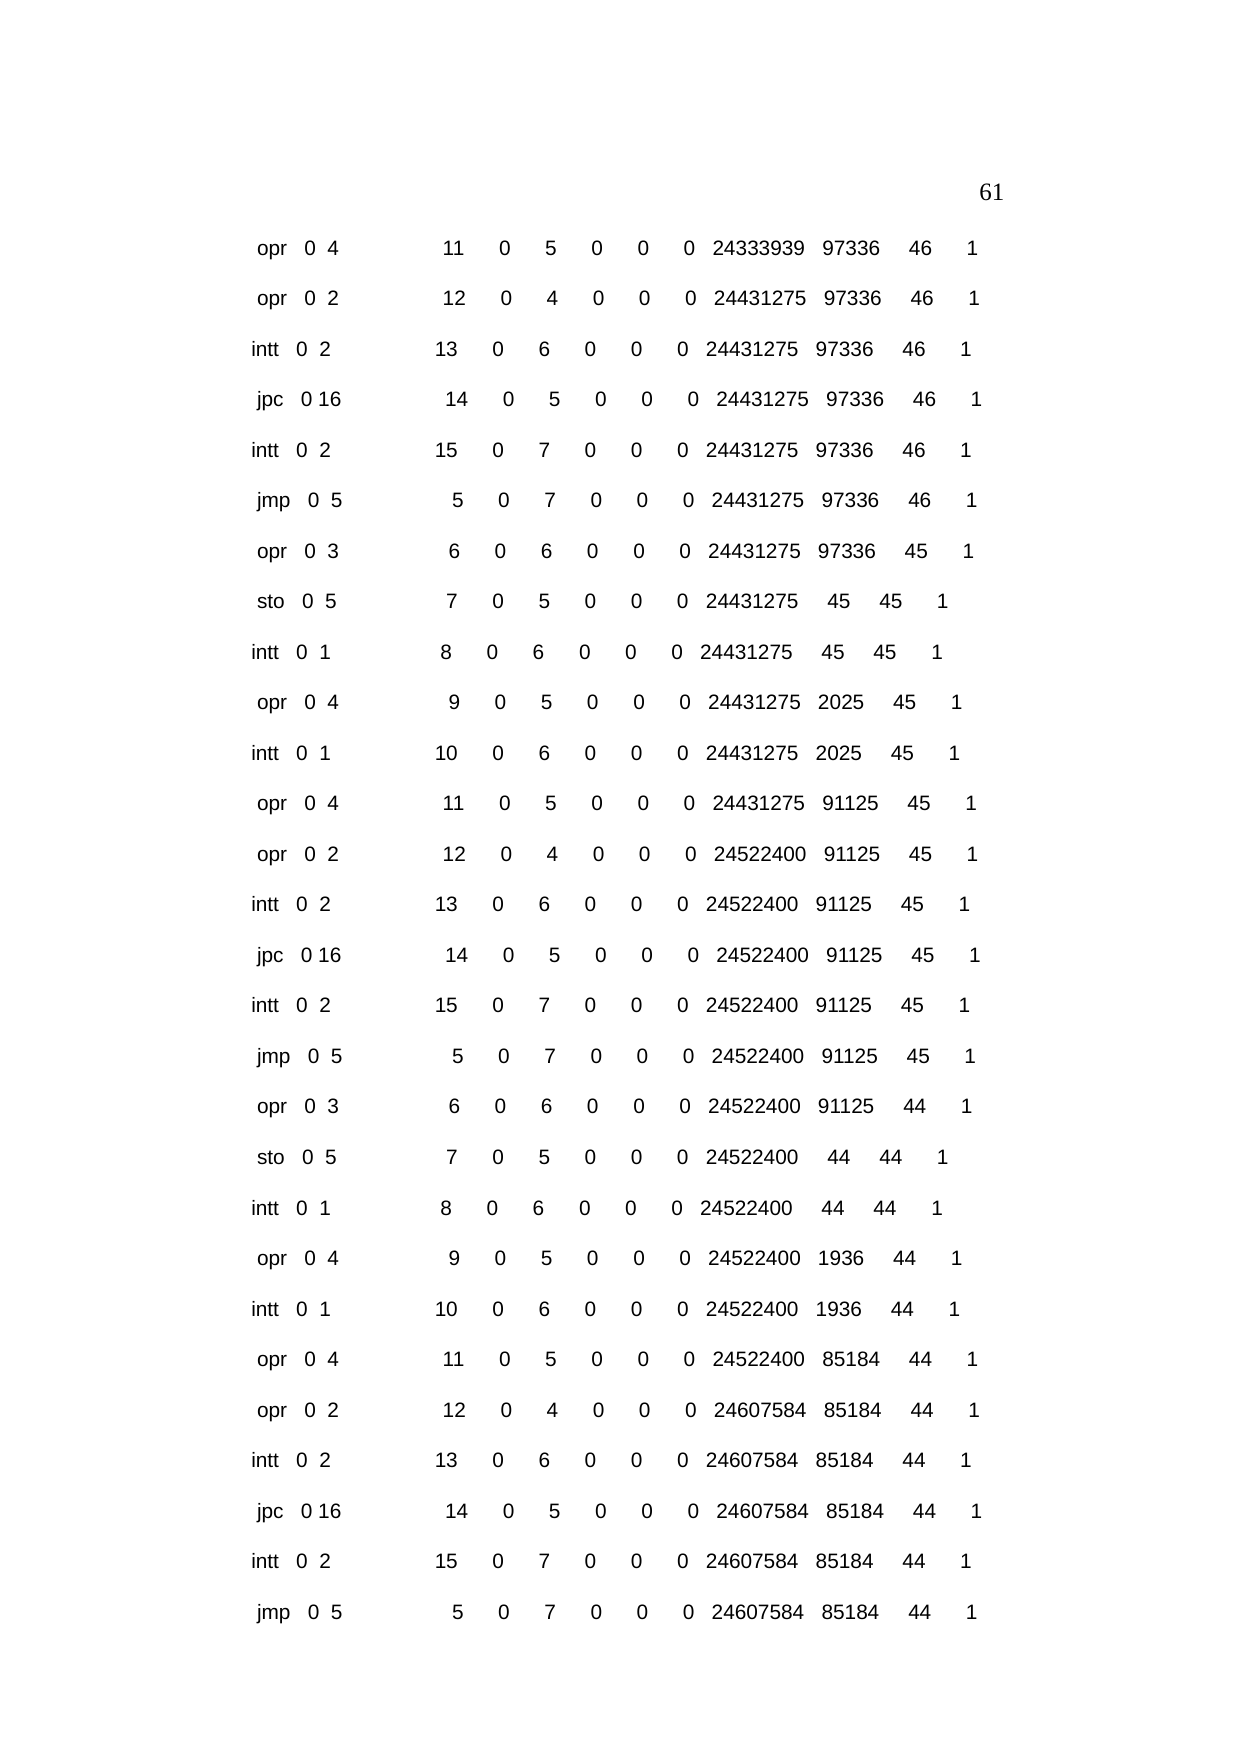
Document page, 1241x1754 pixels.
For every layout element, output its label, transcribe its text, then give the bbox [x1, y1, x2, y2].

text intt 0 2 13 0 6 0 0 0 24607584 85184 44 1 [251, 1448, 1122, 1472]
text intt 0 2 15 0 7 0 0 0 24431275 97336 46 1 [251, 437, 1122, 461]
text intt 0 2 13 0 6 0 0 0 24431275 97336 46 1 [251, 336, 1122, 360]
text jmp 0 5 5 0 7 0 0 0 24607584 85184 44 1 [251, 1599, 1122, 1623]
text intt 0 1 8 0 6 0 0 0 24431275 45 45 1 [251, 639, 1122, 663]
text opr 0 2 12 0 4 0 0 0 24607584 85184 44 1 [251, 1397, 1122, 1421]
text jmp 0 5 5 0 7 0 0 0 24522400 91125 45 1 [251, 1044, 1122, 1068]
text jmp 0 5 5 0 7 0 0 0 24431275 97336 46 1 [251, 488, 1122, 512]
text opr 0 4 11 0 5 0 0 0 24333939 97336 46 1 [251, 235, 1122, 259]
text sto 0 5 7 0 5 0 0 0 24522400 44 44 1 [251, 1145, 1122, 1169]
text opr 0 3 6 0 6 0 0 0 24431275 97336 45 1 [251, 538, 1122, 562]
text opr 0 2 12 0 4 0 0 0 24431275 97336 46 1 [251, 286, 1122, 310]
text opr 0 4 11 0 5 0 0 0 24522400 85184 44 1 [251, 1347, 1122, 1371]
text intt 0 2 13 0 6 0 0 0 24522400 91125 45 1 [251, 892, 1122, 916]
text intt 0 2 15 0 7 0 0 0 24522400 91125 45 1 [251, 993, 1122, 1017]
text opr 0 4 9 0 5 0 0 0 24522400 1936 44 1 [251, 1246, 1122, 1270]
text opr 0 3 6 0 6 0 0 0 24522400 91125 44 1 [251, 1094, 1122, 1118]
text opr 0 4 9 0 5 0 0 0 24431275 2025 45 1 [251, 690, 1122, 714]
text opr 0 4 11 0 5 0 0 0 24431275 91125 45 1 [251, 791, 1122, 815]
text jpc 0 16 14 0 5 0 0 0 24607584 85184 44 1 [251, 1498, 1122, 1522]
text jpc 0 16 14 0 5 0 0 0 24431275 97336 46 1 [251, 387, 1122, 411]
text intt 0 2 15 0 7 0 0 0 24607584 85184 44 1 [251, 1549, 1122, 1573]
text jpc 0 16 14 0 5 0 0 0 24522400 91125 45 1 [251, 943, 1122, 967]
text sto 0 5 7 0 5 0 0 0 24431275 45 45 1 [251, 589, 1122, 613]
text intt 0 1 10 0 6 0 0 0 24431275 2025 45 1 [251, 741, 1122, 764]
text intt 0 1 8 0 6 0 0 0 24522400 44 44 1 [251, 1195, 1122, 1219]
text intt 0 1 10 0 6 0 0 0 24522400 1936 44 1 [251, 1296, 1122, 1320]
text opr 0 2 12 0 4 0 0 0 24522400 91125 45 1 [251, 842, 1122, 866]
